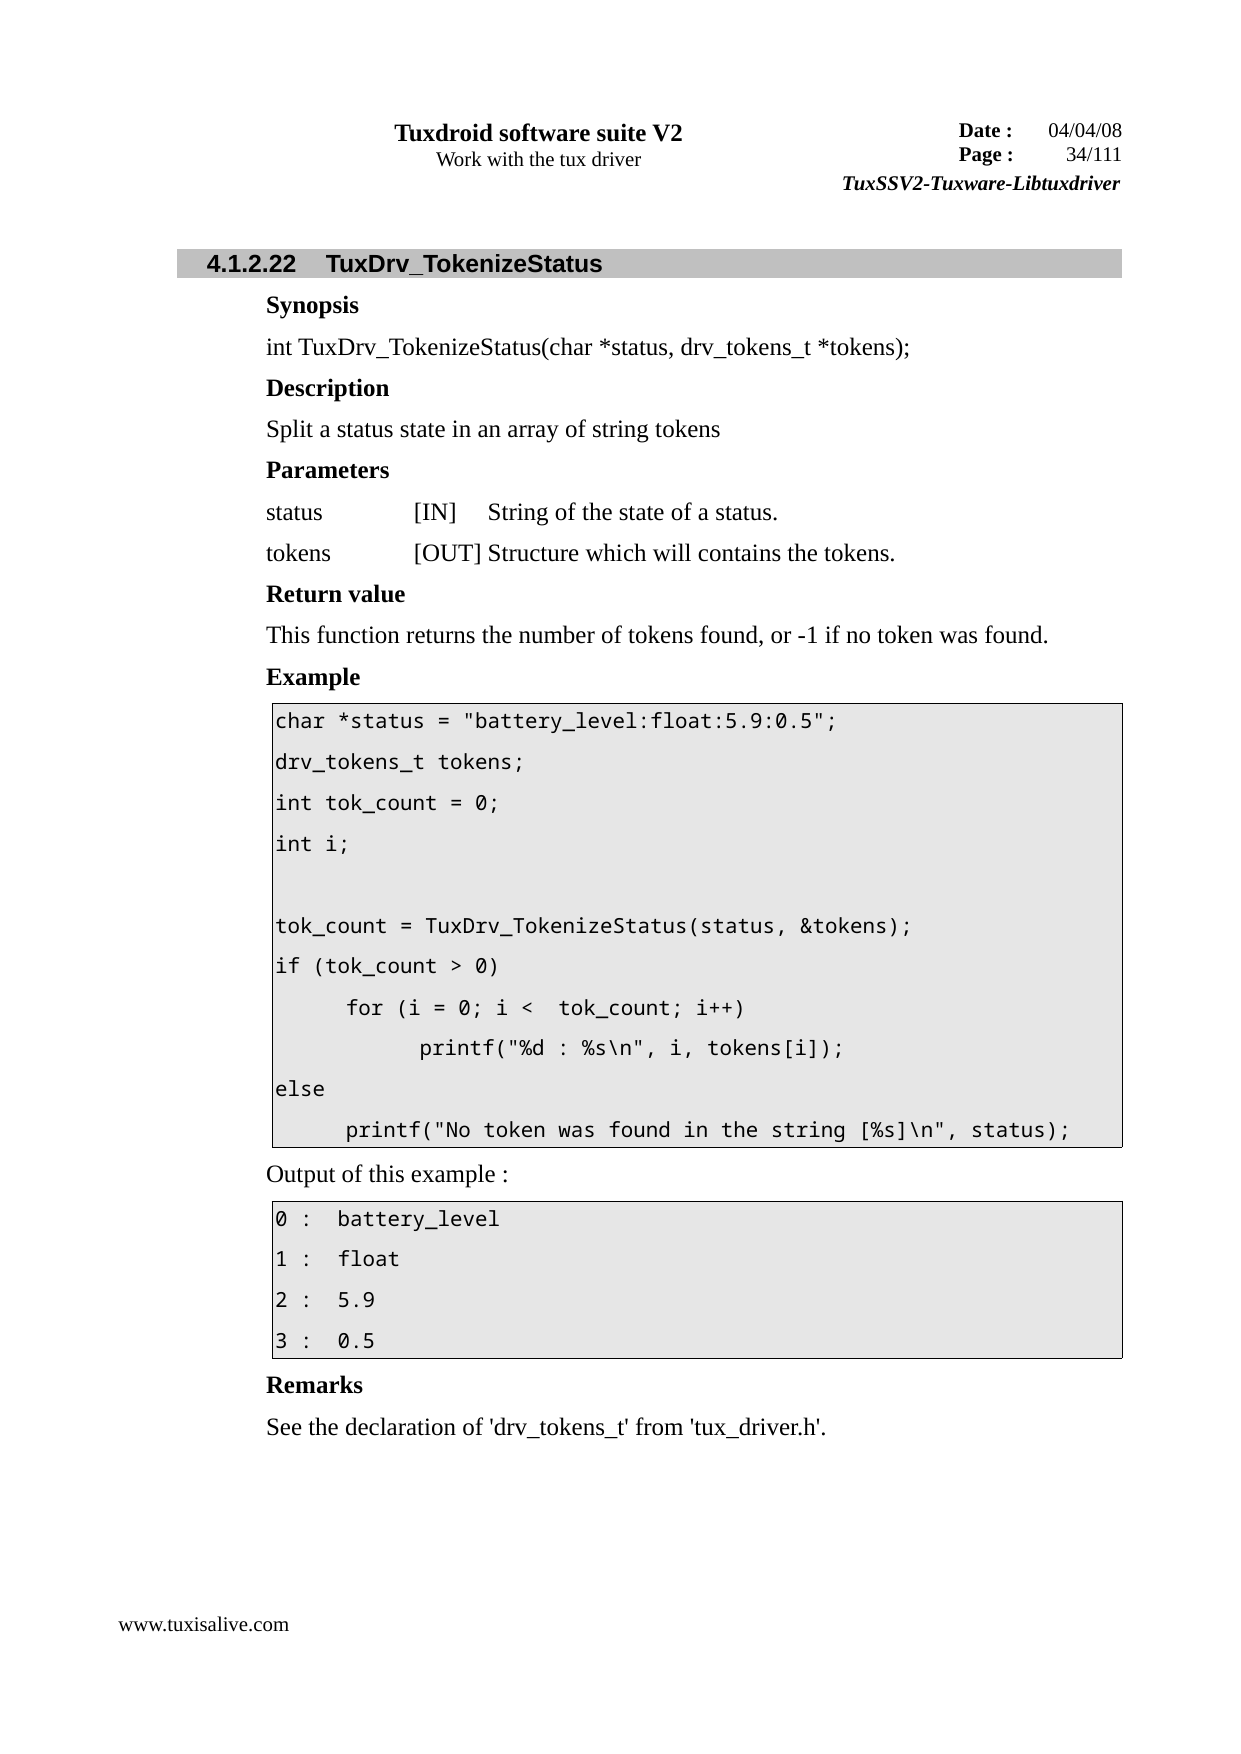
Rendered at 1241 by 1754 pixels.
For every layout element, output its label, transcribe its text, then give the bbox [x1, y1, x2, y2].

text printf("No token was found in the string [%s]\n", status); [273, 1112, 1122, 1147]
text See the declaration of 'drv_tokens_t' from 'tux_driver.h'. [266, 1412, 1122, 1440]
text 0 : battery_level [273, 1202, 1122, 1232]
text status [IN] String of the state of a status. [266, 497, 1122, 526]
text char *status = "battery_level:float:5.9:0.5"; [273, 704, 1122, 734]
text Return value [266, 579, 1122, 608]
text int tok_count = 0; [273, 785, 1122, 816]
text Split a status state in an array of string tokens [266, 414, 1122, 443]
text 1 : float [273, 1242, 1122, 1273]
text tok_count = TuxDrv_TokenizeStatus(status, &tokens); [273, 908, 1122, 939]
text 2 : 5.9 [273, 1282, 1122, 1314]
text This function returns the number of tokens found, or -1 if no token was found. [266, 621, 1122, 649]
text Synopsis [266, 291, 1122, 319]
text printf("%d : %s\n", i, tokens[i]); [273, 1031, 1122, 1062]
text if (tok_count > 0) [273, 949, 1122, 980]
text tokens [OUT] Structure which will contains the tokens. [266, 538, 1122, 567]
text drv_tokens_t tokens; [273, 744, 1122, 775]
text for (i = 0; i < tok_count; i++) [273, 989, 1122, 1021]
text Parameters [266, 456, 1122, 484]
text else [273, 1071, 1122, 1103]
text 3 : 0.5 [273, 1323, 1122, 1358]
text int i; [273, 826, 1122, 857]
text Example [266, 662, 1122, 691]
subtitle TuxDrv_TokenizeStatus [177, 249, 1122, 278]
text Description [266, 373, 1122, 402]
text Output of this example : [266, 1159, 1122, 1188]
text int TuxDrv_TokenizeStatus(char *status, drv_tokens_t *tokens); [266, 332, 1122, 361]
text Remarks [266, 1370, 1122, 1399]
